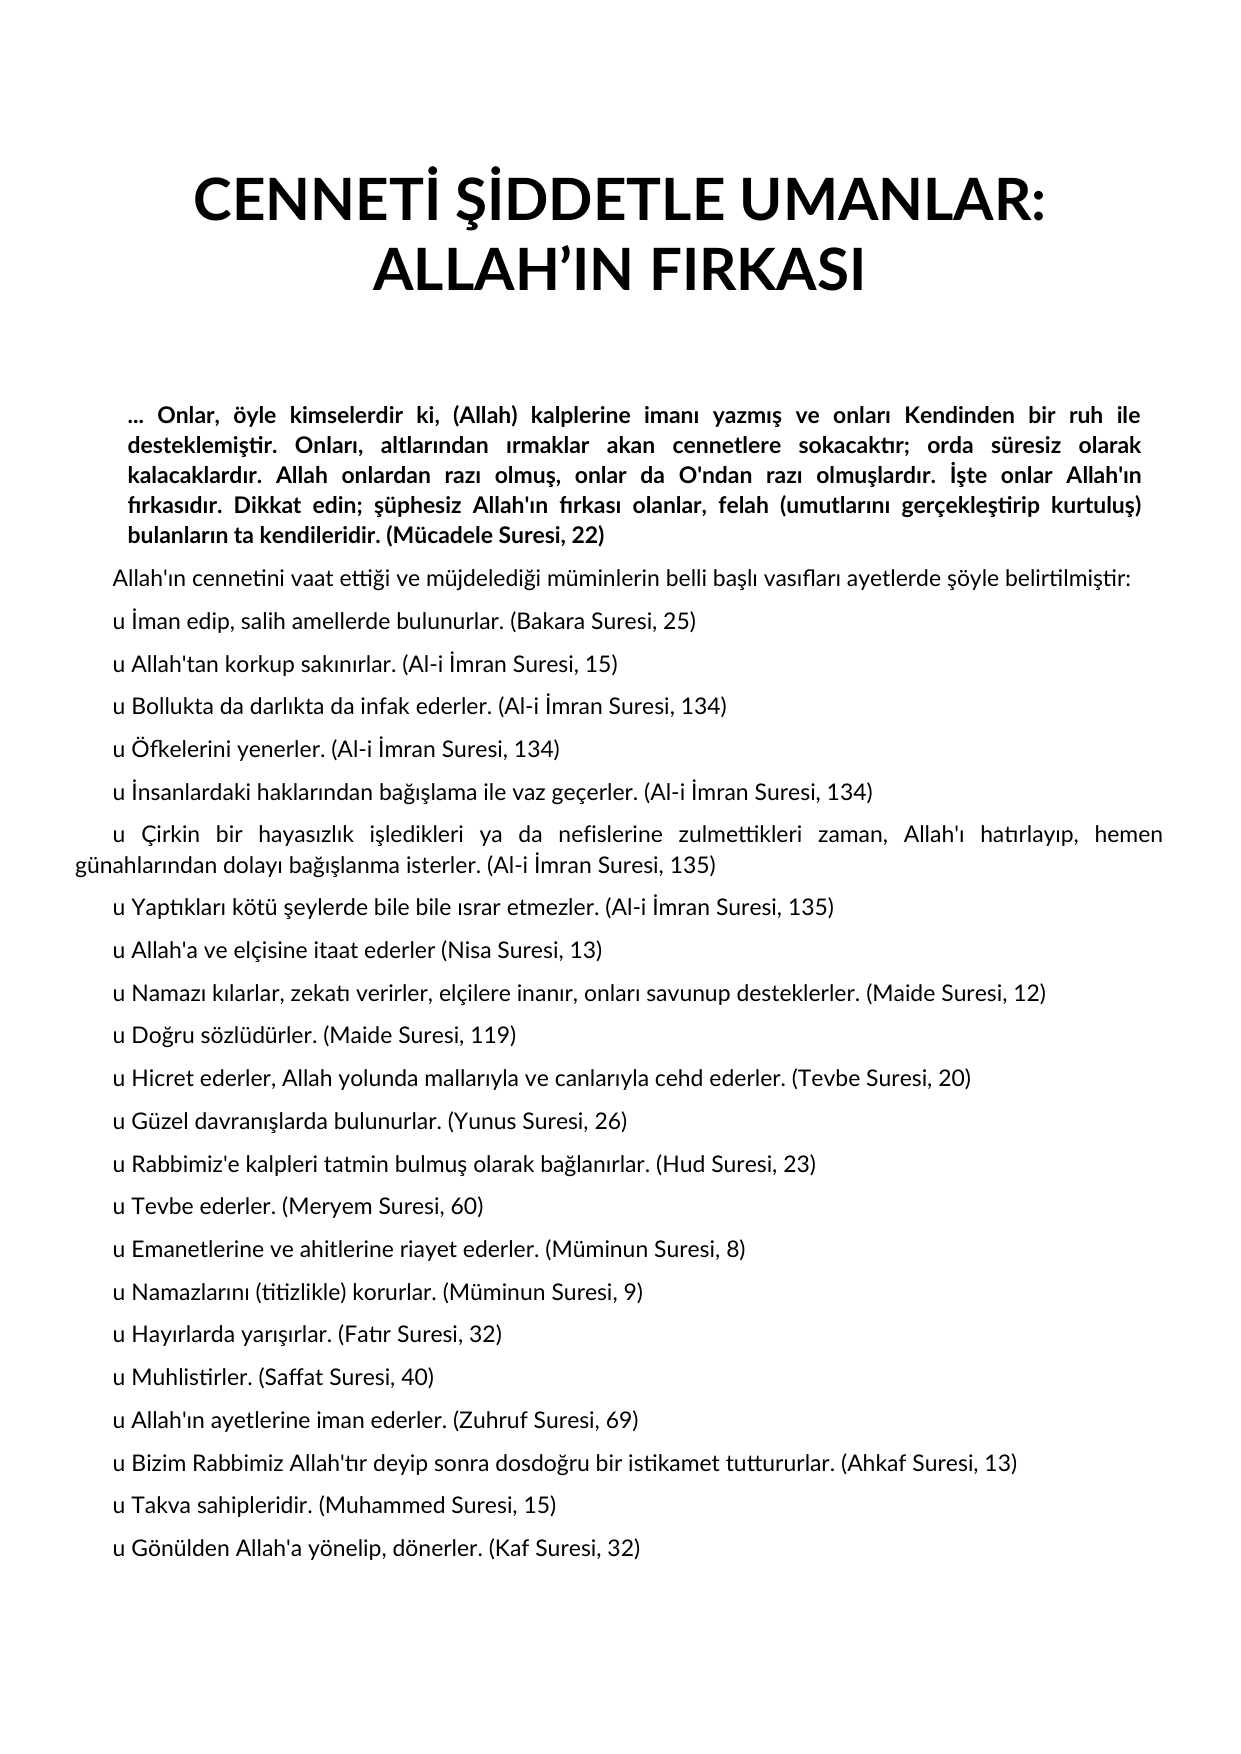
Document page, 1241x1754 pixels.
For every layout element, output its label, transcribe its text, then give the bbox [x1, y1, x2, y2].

text u İnsanlardaki haklarından bağışlama ile vaz geçerler. (Al-i İmran Suresi, 134) [75, 777, 1165, 805]
text u İman edip, salih amellerde bulunurlar. (Bakara Suresi, 25) [75, 607, 1165, 634]
text u Bizim Rabbimiz Allah'tır deyip sonra dosdoğru bir istikamet tuttururlar. (Ahkaf Suresi, 13) [75, 1448, 1165, 1476]
text u Güzel davranışlarda bulunurlar. (Yunus Suresi, 26) [75, 1107, 1165, 1134]
text u Takva sahipleridir. (Muhammed Suresi, 15) [75, 1491, 1165, 1518]
text u Tevbe ederler. (Meryem Suresi, 60) [75, 1192, 1165, 1219]
text u Öfkelerini yenerler. (Al-i İmran Suresi, 134) [75, 735, 1165, 762]
text u Gönülden Allah'a yönelip, dönerler. (Kaf Suresi, 32) [75, 1534, 1165, 1561]
text u Bollukta da darlıkta da infak ederler. (Al-i İmran Suresi, 134) [75, 692, 1165, 719]
text u Emanetlerine ve ahitlerine riayet ederler. (Müminun Suresi, 8) [75, 1235, 1165, 1262]
text u Muhlistirler. (Saffat Suresi, 40) [75, 1363, 1165, 1390]
text ... Onlar, öyle kimselerdir ki, (Allah) kalplerine imanı yazmış ve onları Kendinden bir ruh ile desteklemiştir. Onları, altlarından ırmaklar akan cennetlere sokacaktır; orda süresiz olarak kalacaklardır. Allah onlardan razı olmuş, onlar da O'ndan razı olmuşlardır. İşte onlar Allah'ın fırkasıdır. Dikkat edin; şüphesiz Allah'ın fırkası olanlar, felah (umutlarını gerçekleştirip kurtuluş) bulanların ta kendileridir. (Mücadele Suresi, 22) [127, 400, 1143, 549]
subtitle CENNETİ ŞİDDETLE UMANLAR: ALLAH’IN FIRKASI [75, 162, 1165, 302]
text u Rabbimiz'e kalpleri tatmin bulmuş olarak bağlanırlar. (Hud Suresi, 23) [75, 1149, 1165, 1177]
text u Allah'ın ayetlerine iman ederler. (Zuhruf Suresi, 69) [75, 1406, 1165, 1433]
text Allah'ın cennetini vaat ettiği ve müjdelediği müminlerin belli başlı vasıfları ayetlerde şöyle belirtilmiştir: [75, 564, 1165, 591]
text u Doğru sözlüdürler. (Maide Suresi, 119) [75, 1021, 1165, 1049]
text u Çirkin bir hayasızlık işledikleri ya da nefislerine zulmettikleri zaman, Allah'ı hatırlayıp, hemen günahlarından dolayı bağışlanma isterler. (Al-i İmran Suresi, 135) [75, 820, 1165, 878]
text u Namazlarını (titizlikle) korurlar. (Müminun Suresi, 9) [75, 1277, 1165, 1305]
text u Yaptıkları kötü şeylerde bile bile ısrar etmezler. (Al-i İmran Suresi, 135) [75, 893, 1165, 921]
text u Allah'a ve elçisine itaat ederler (Nisa Suresi, 13) [75, 936, 1165, 963]
text u Allah'tan korkup sakınırlar. (Al-i İmran Suresi, 15) [75, 649, 1165, 677]
text u Namazı kılarlar, zekatı verirler, elçilere inanır, onları savunup desteklerler. (Maide Suresi, 12) [75, 978, 1165, 1006]
text u Hayırlarda yarışırlar. (Fatır Suresi, 32) [75, 1320, 1165, 1348]
text u Hicret ederler, Allah yolunda mallarıyla ve canlarıyla cehd ederler. (Tevbe Suresi, 20) [75, 1064, 1165, 1091]
